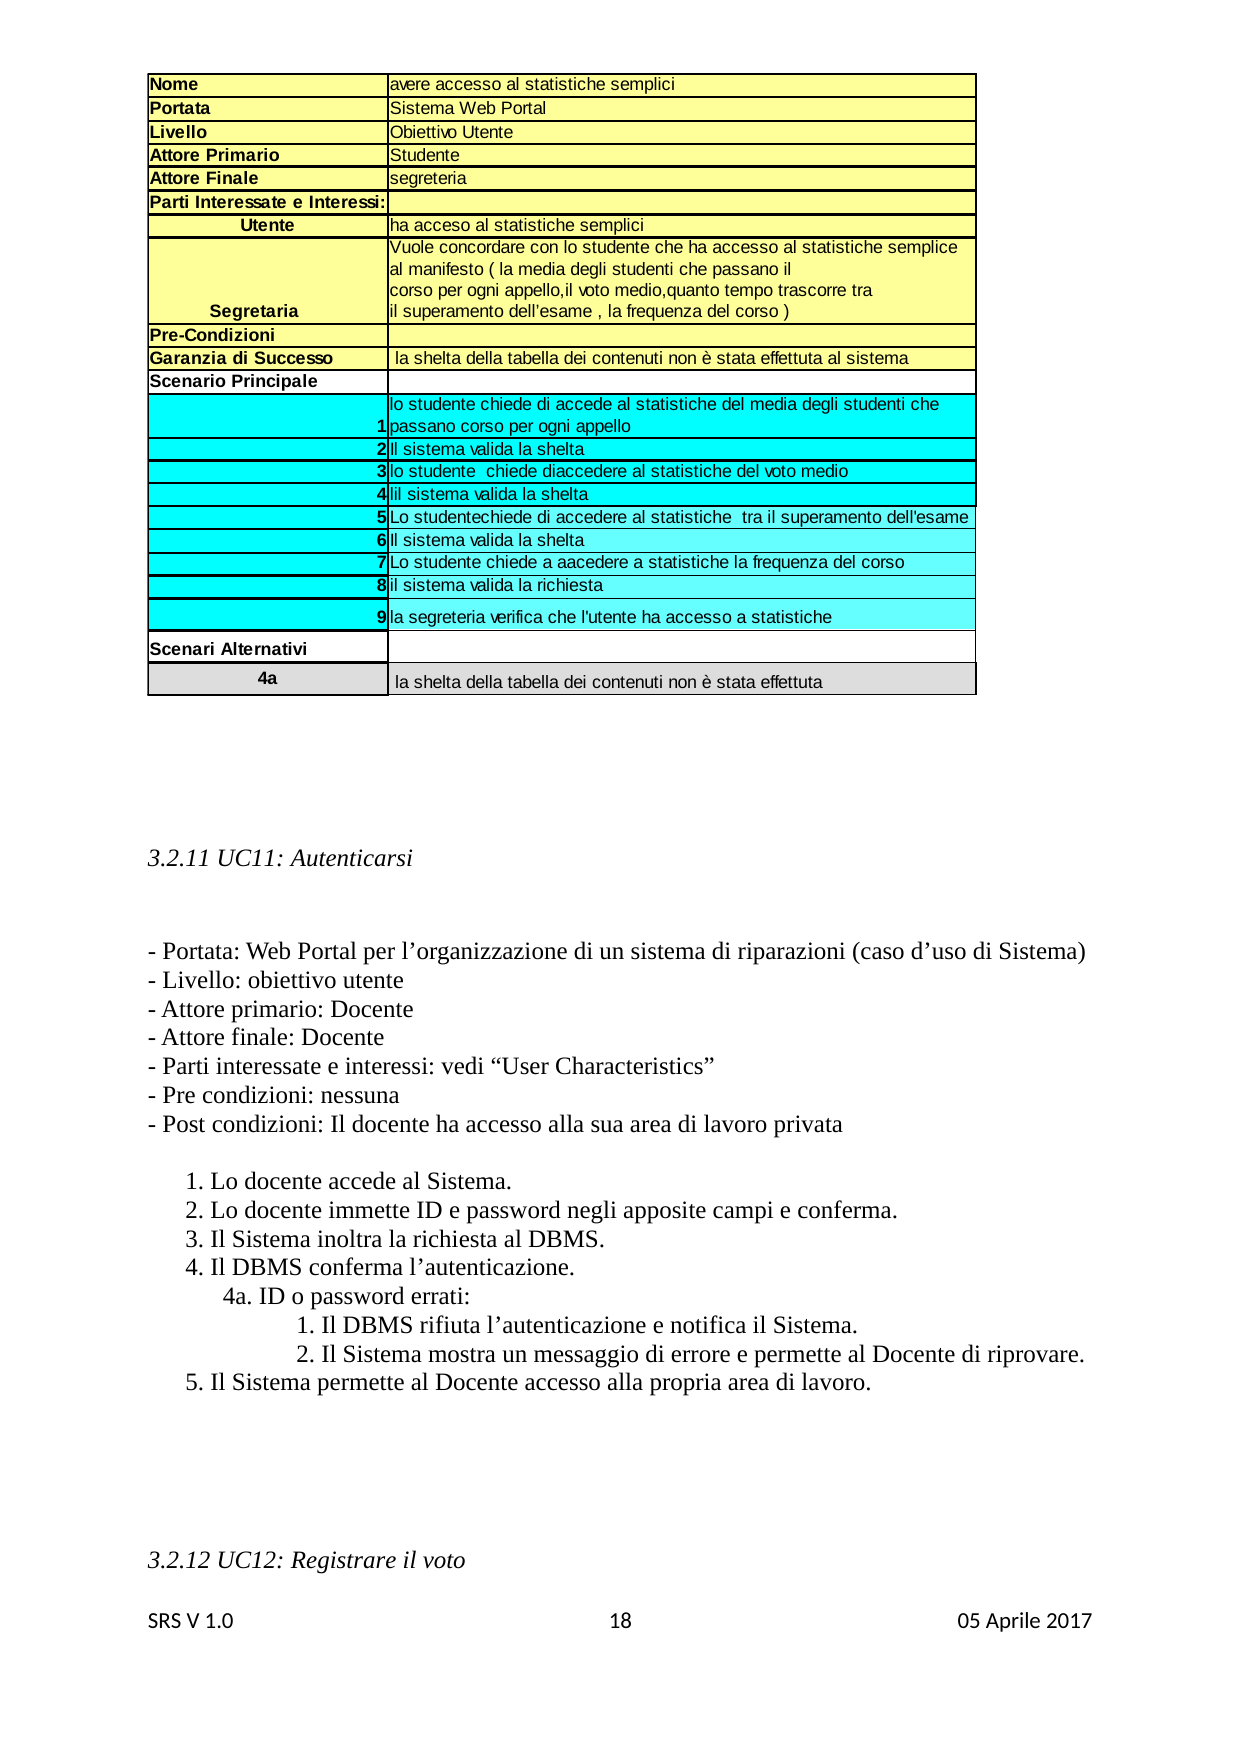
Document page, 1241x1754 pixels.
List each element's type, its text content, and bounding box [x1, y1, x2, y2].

text - Livello: obiettivo utente [148, 965, 1093, 994]
text 2. Il Sistema mostra un messaggio di errore e permette al Docente di riprovare. [296, 1339, 1093, 1367]
text 4a. ID o password errati: [223, 1281, 1093, 1310]
text 1. Lo docente accede al Sistema. [185, 1166, 1093, 1195]
text 5. Il Sistema permette al Docente accesso alla propria area di lavoro. [185, 1367, 1093, 1396]
subtitle 3.2.11 UC11: Autenticarsi [148, 843, 1093, 872]
subtitle 3.2.12 UC12: Registrare il voto [148, 1545, 1093, 1573]
text - Pre condizioni: nessuna [148, 1080, 1093, 1109]
text 2. Lo docente immette ID e password negli apposite campi e conferma. [185, 1195, 1093, 1224]
text - Parti interessate e interessi: vedi “User Characteristics” [148, 1051, 1093, 1080]
text - Attore primario: Docente [148, 994, 1093, 1022]
text 3. Il Sistema inoltra la richiesta al DBMS. [185, 1224, 1093, 1252]
text - Post condizioni: Il docente ha accesso alla sua area di lavoro privata [148, 1109, 1093, 1137]
text 4. Il DBMS conferma l’autenticazione. [185, 1252, 1093, 1281]
text - Attore finale: Docente [148, 1022, 1093, 1051]
text 1. Il DBMS rifiuta l’autenticazione e notifica il Sistema. [296, 1310, 1093, 1339]
text - Portata: Web Portal per l’organizzazione di un sistema di riparazioni (caso d’uso di Sistema) [148, 936, 1093, 965]
